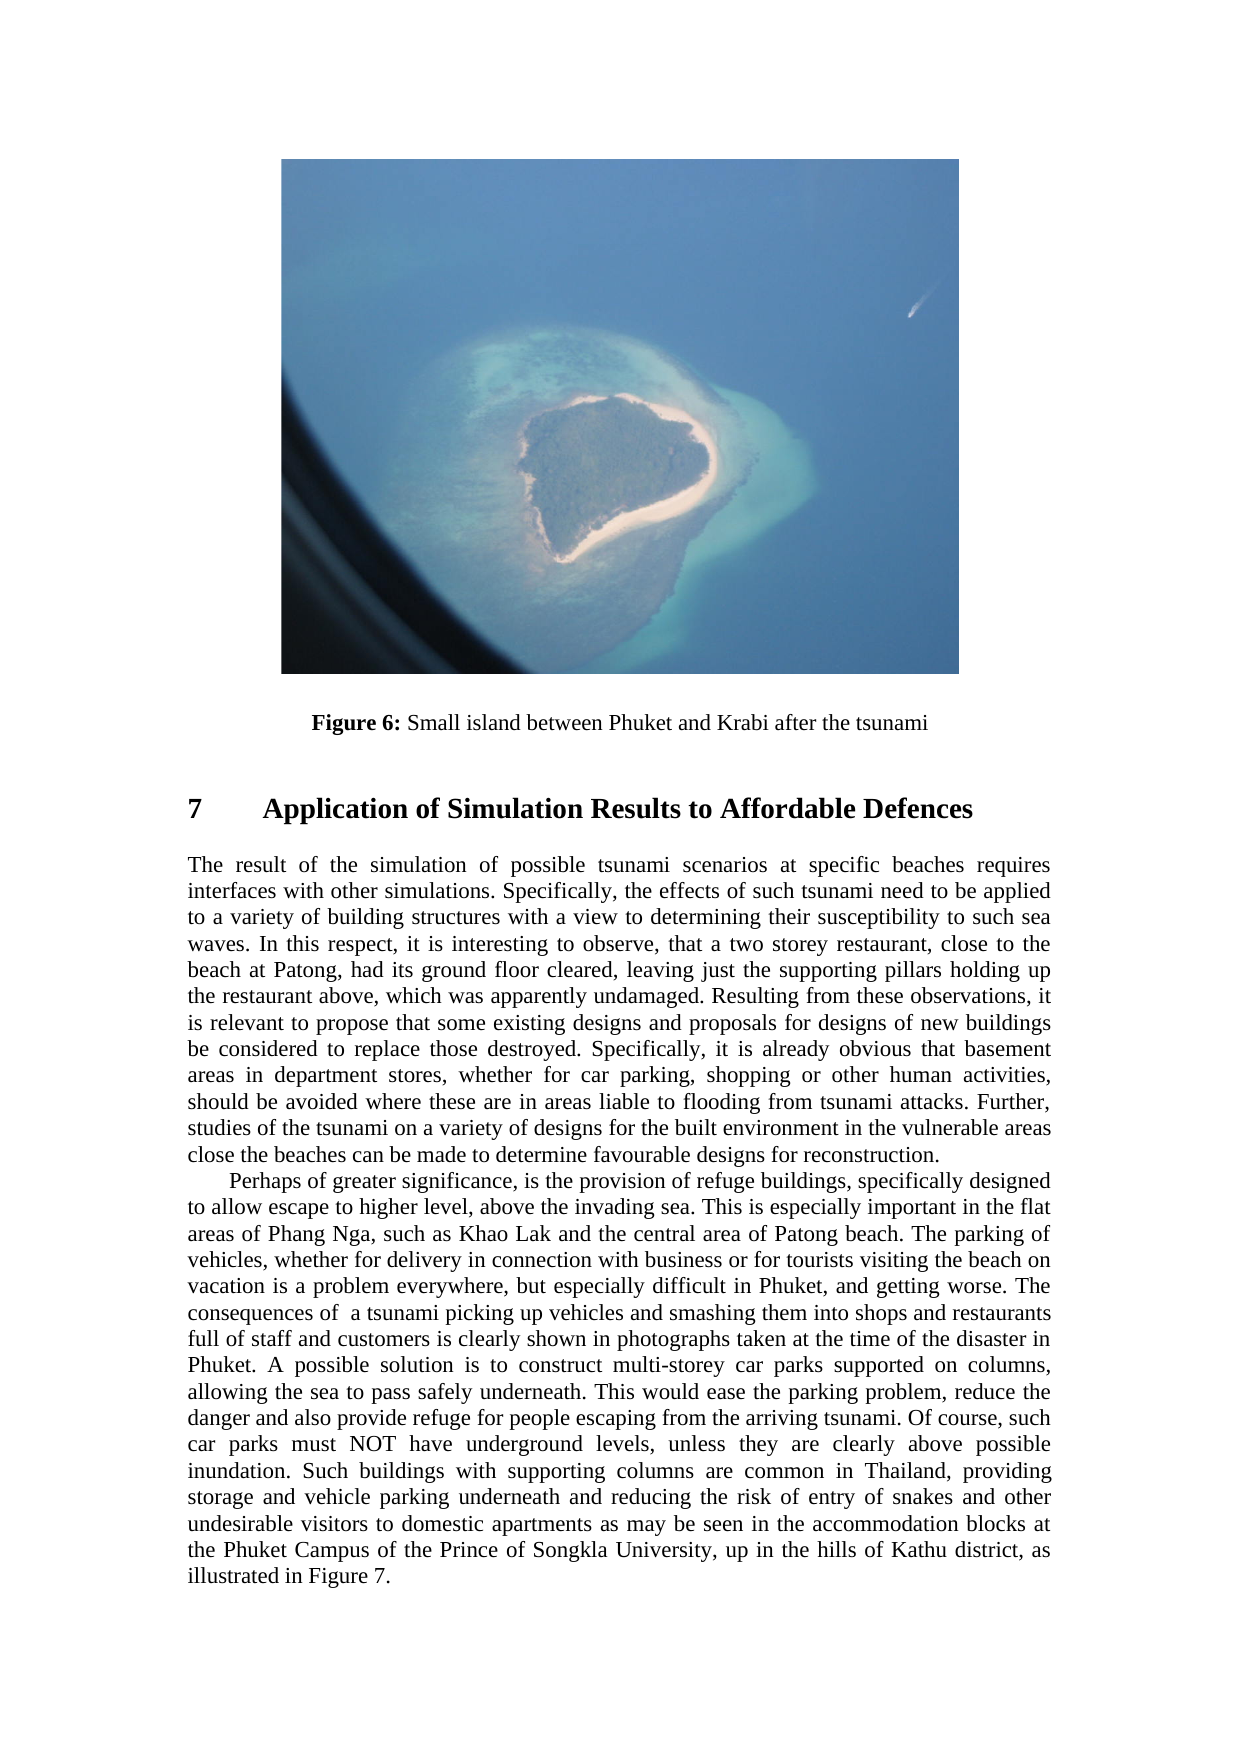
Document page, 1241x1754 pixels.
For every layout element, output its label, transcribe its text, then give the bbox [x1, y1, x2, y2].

text 7 Application of Simulation Results to Affordable Defences [187, 791, 1053, 824]
text The result of the simulation of possible tsunami scenarios at specific beaches requires interfaces with other simulations. Specifically, the effects of such tsunami need to be applied to a variety of building structures with a view to determining their susceptibility to such sea waves. In this respect, it is interesting to observe, that a two storey restaurant, close to the beach at Patong, had its ground floor cleared, leaving just the supporting pillars holding up the restaurant above, which was apparently undamaged. Resulting from these observations, it is relevant to propose that some existing designs and proposals for designs of new buildings be considered to replace those destroyed. Specifically, it is already obvious that basement areas in department stores, whether for car parking, shopping or other human activities, should be avoided where these are in areas liable to flooding from tsunami attacks. Further, studies of the tsunami on a variety of designs for the built environment in the vulnerable areas close the beaches can be made to determine favourable designs for reconstruction. [187, 851, 1053, 1167]
text Perhaps of greater significance, is the provision of refuge buildings, specifically designed to allow escape to higher level, above the invading sea. This is especially important in the flat areas of Phang Nga, such as Khao Lak and the central area of Patong beach. The parking of vehicles, whether for delivery in connection with business or for tourists visiting the beach on vacation is a problem everywhere, but especially difficult in Phuket, and getting worse. The consequences of a tsunami picking up vehicles and smashing them into shops and restaurants full of staff and customers is clearly shown in photographs taken at the time of the disaster in Phuket. A possible solution is to construct multi-storey car parks supported on columns, allowing the sea to pass safely underneath. This would ease the parking problem, reduce the danger and also provide refuge for people escaping from the arriving tsunami. Of course, such car parks must NOT have underground levels, unless they are clearly above possible inundation. Such buildings with supporting columns are common in Thailand, providing storage and vehicle parking underneath and reducing the risk of entry of snakes and other undesirable visitors to domestic apartments as may be seen in the accommodation blocks at the Phuket Campus of the Prince of Songkla University, up in the hills of Kathu district, as illustrated in Figure 7. [187, 1167, 1053, 1589]
text Figure 6: Small island between Phuket and Krabi after the tsunami [187, 709, 1053, 736]
picture [281, 159, 959, 674]
